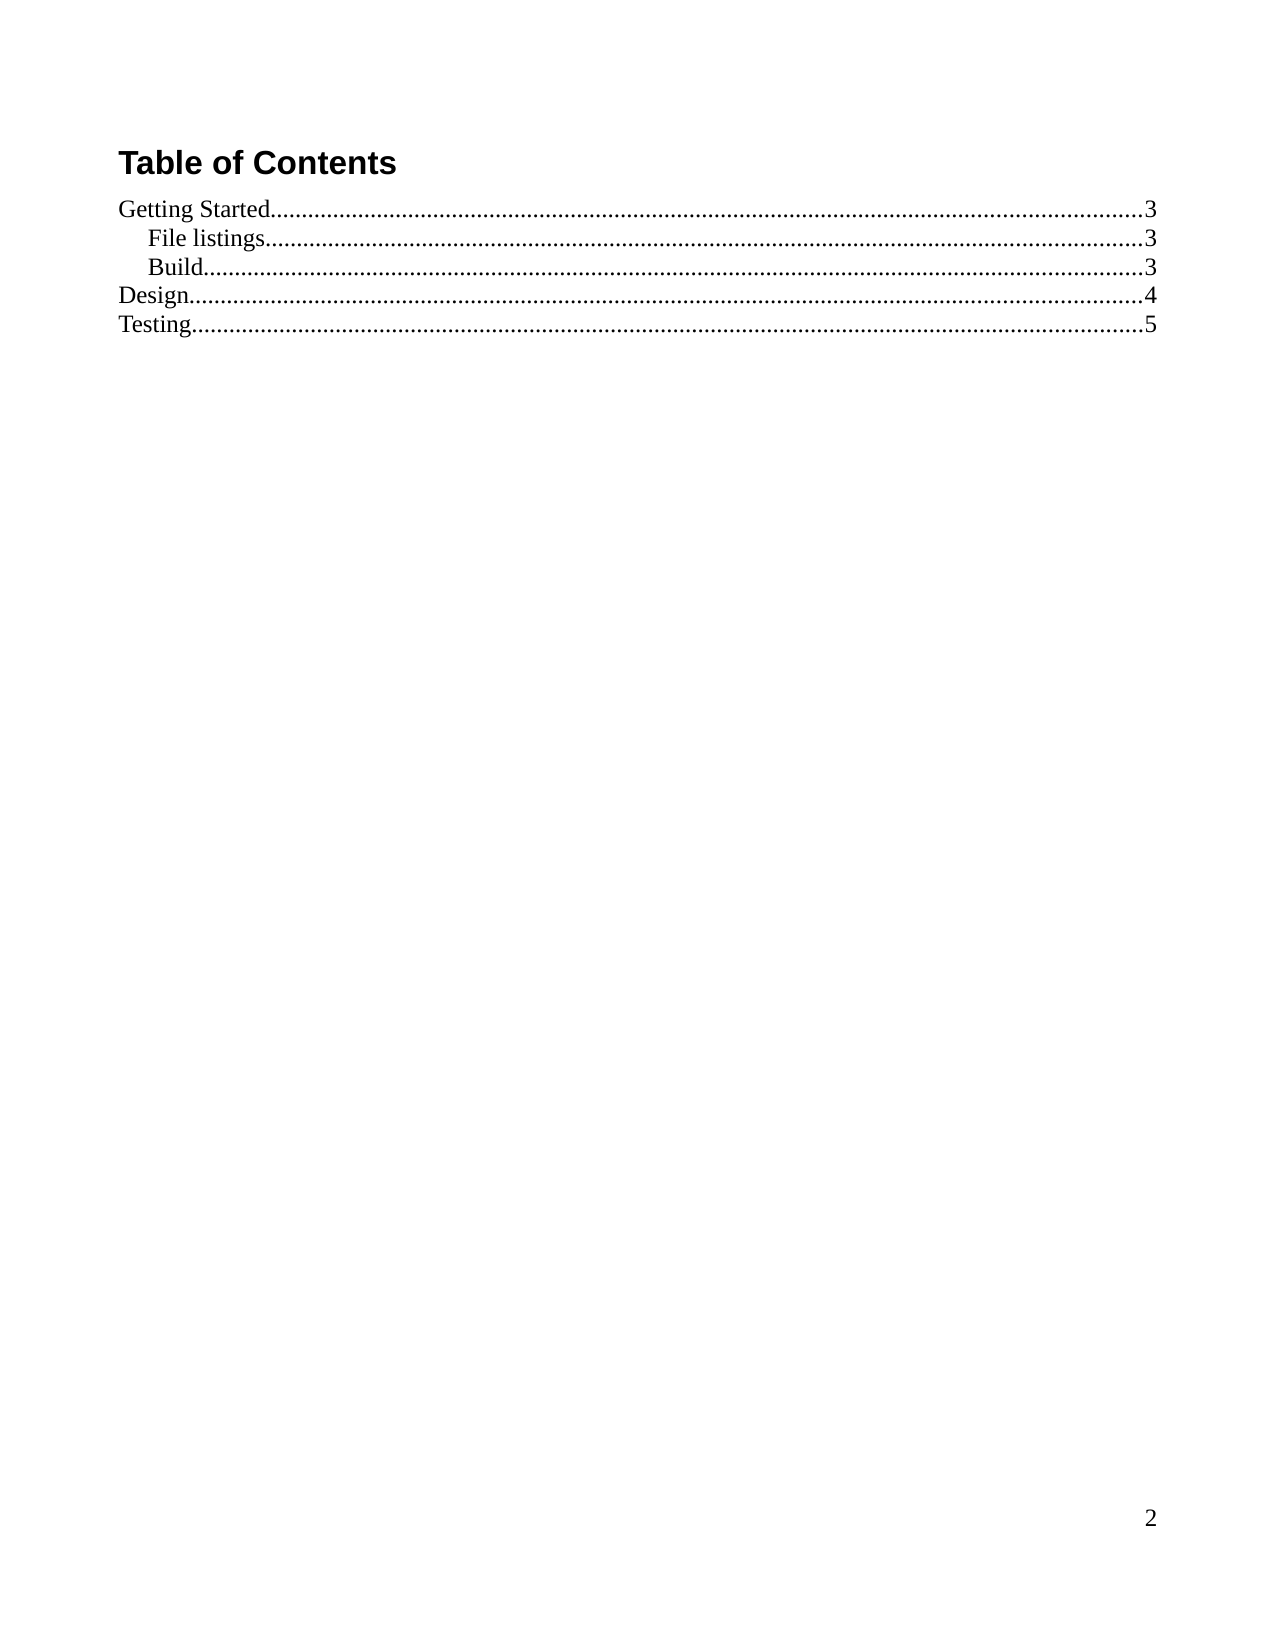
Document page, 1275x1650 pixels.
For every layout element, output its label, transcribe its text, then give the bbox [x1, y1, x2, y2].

text Testing 5 [118, 309, 1157, 338]
text Getting Started 3 [118, 194, 1157, 223]
text Build 3 [148, 252, 1157, 280]
text Design 4 [118, 280, 1157, 309]
text File listings 3 [148, 223, 1157, 252]
subtitle Table of Contents [118, 143, 1157, 182]
